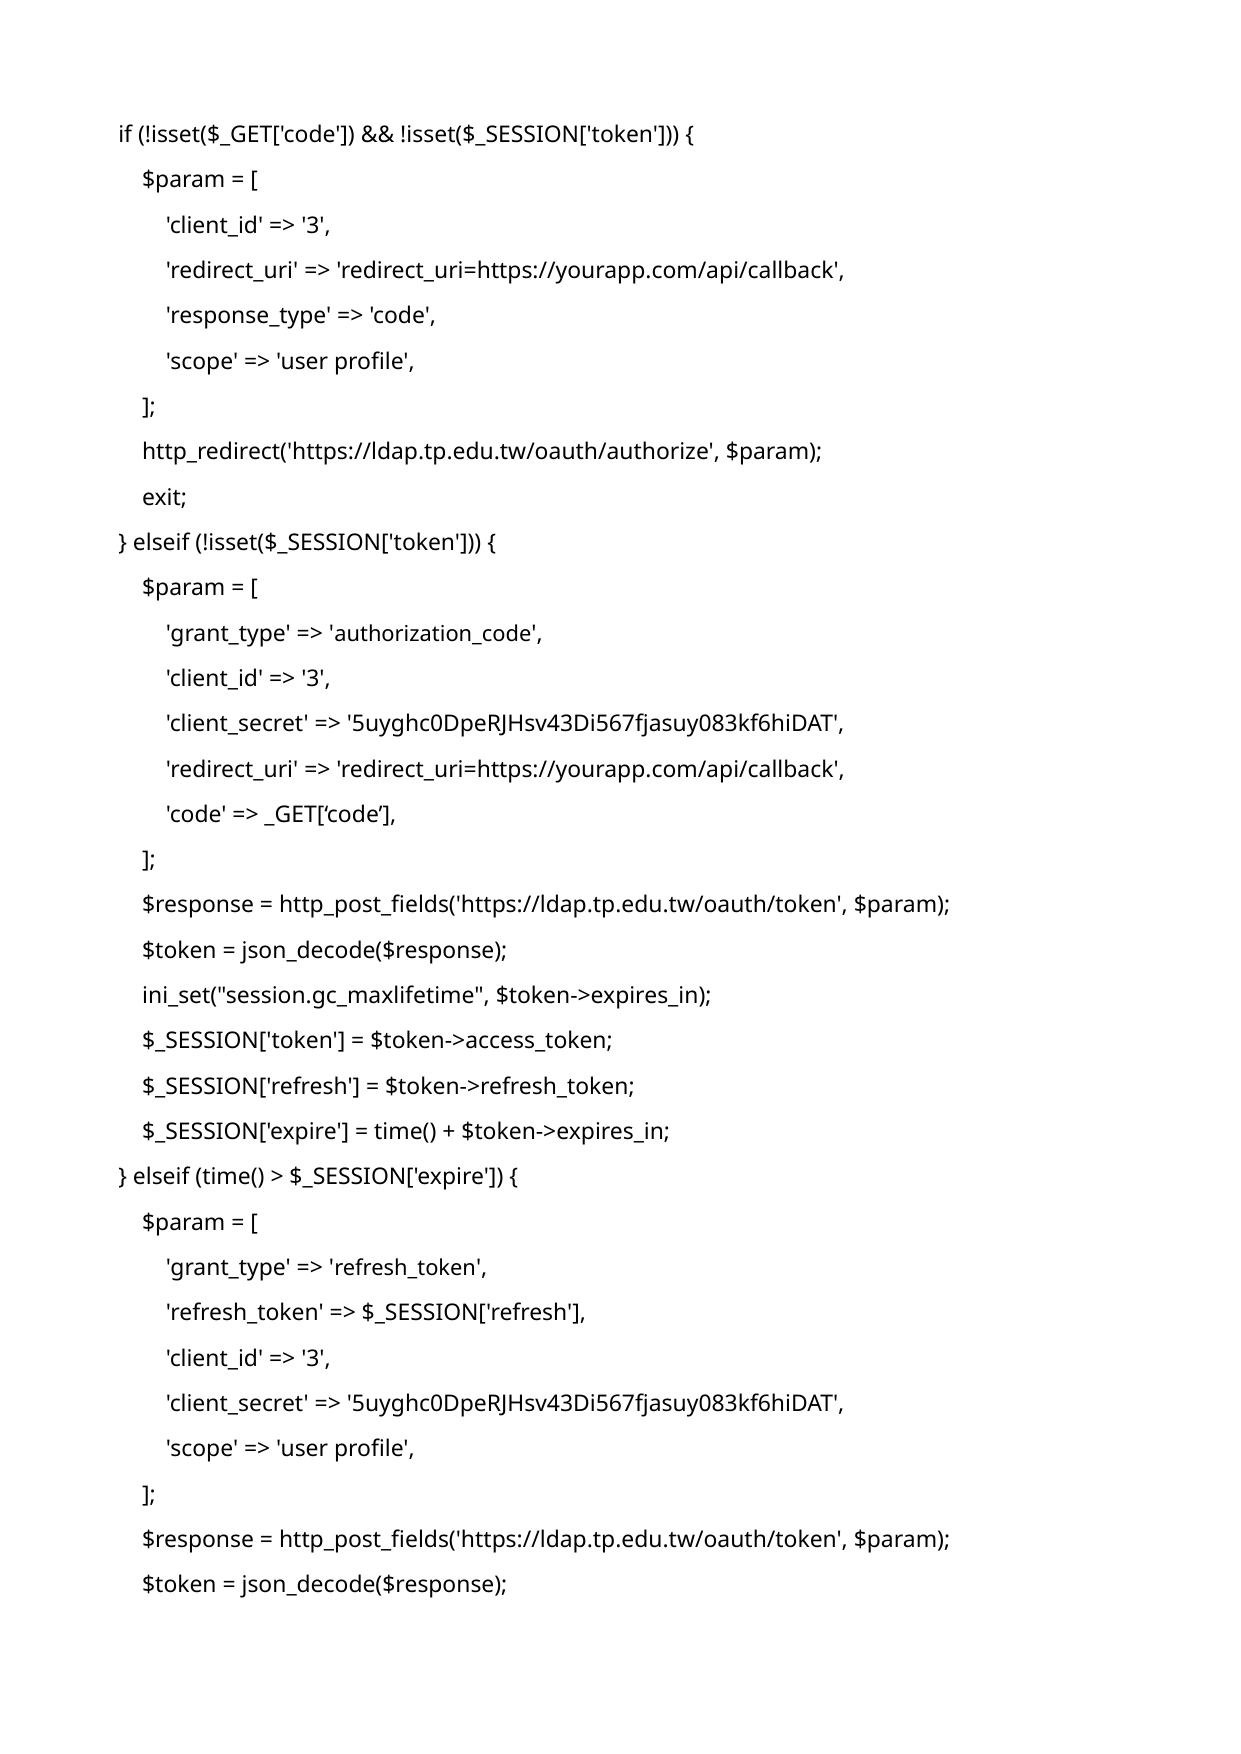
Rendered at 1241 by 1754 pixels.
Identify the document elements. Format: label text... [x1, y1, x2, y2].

text if (!isset($_GET['code']) && !isset($_SESSION['token'])) { $param = [ 'client_id' => '3', 'redirect_uri' => 'redirect_uri=https://yourapp.com/api/callback', 'response_type' => 'code', 'scope' => 'user profile', ]; http_redirect('https://ldap.tp.edu.tw/oauth/authorize', $param); exit; } elseif (!isset($_SESSION['token'])) { $param = [ 'grant_type' => 'authorization_code', 'client_id' => '3', 'client_secret' => '5uyghc0DpeRJHsv43Di567fjasuy083kf6hiDAT', 'redirect_uri' => 'redirect_uri=https://yourapp.com/api/callback', 'code' => _GET[‘code’], ]; $response = http_post_fields('https://ldap.tp.edu.tw/oauth/token', $param); $token = json_decode($response); ini_set("session.gc_maxlifetime", $token->expires_in); $_SESSION['token'] = $token->access_token; $_SESSION['refresh'] = $token->refresh_token; $_SESSION['expire'] = time() + $token->expires_in; } elseif (time() > $_SESSION['expire']) { $param = [ 'grant_type' => 'refresh_token', 'refresh_token' => $_SESSION['refresh'], 'client_id' => '3', 'client_secret' => '5uyghc0DpeRJHsv43Di567fjasuy083kf6hiDAT', 'scope' => 'user profile', ]; $response = http_post_fields('https://ldap.tp.edu.tw/oauth/token', $param); $token = json_decode($response); [118, 118, 1122, 1599]
